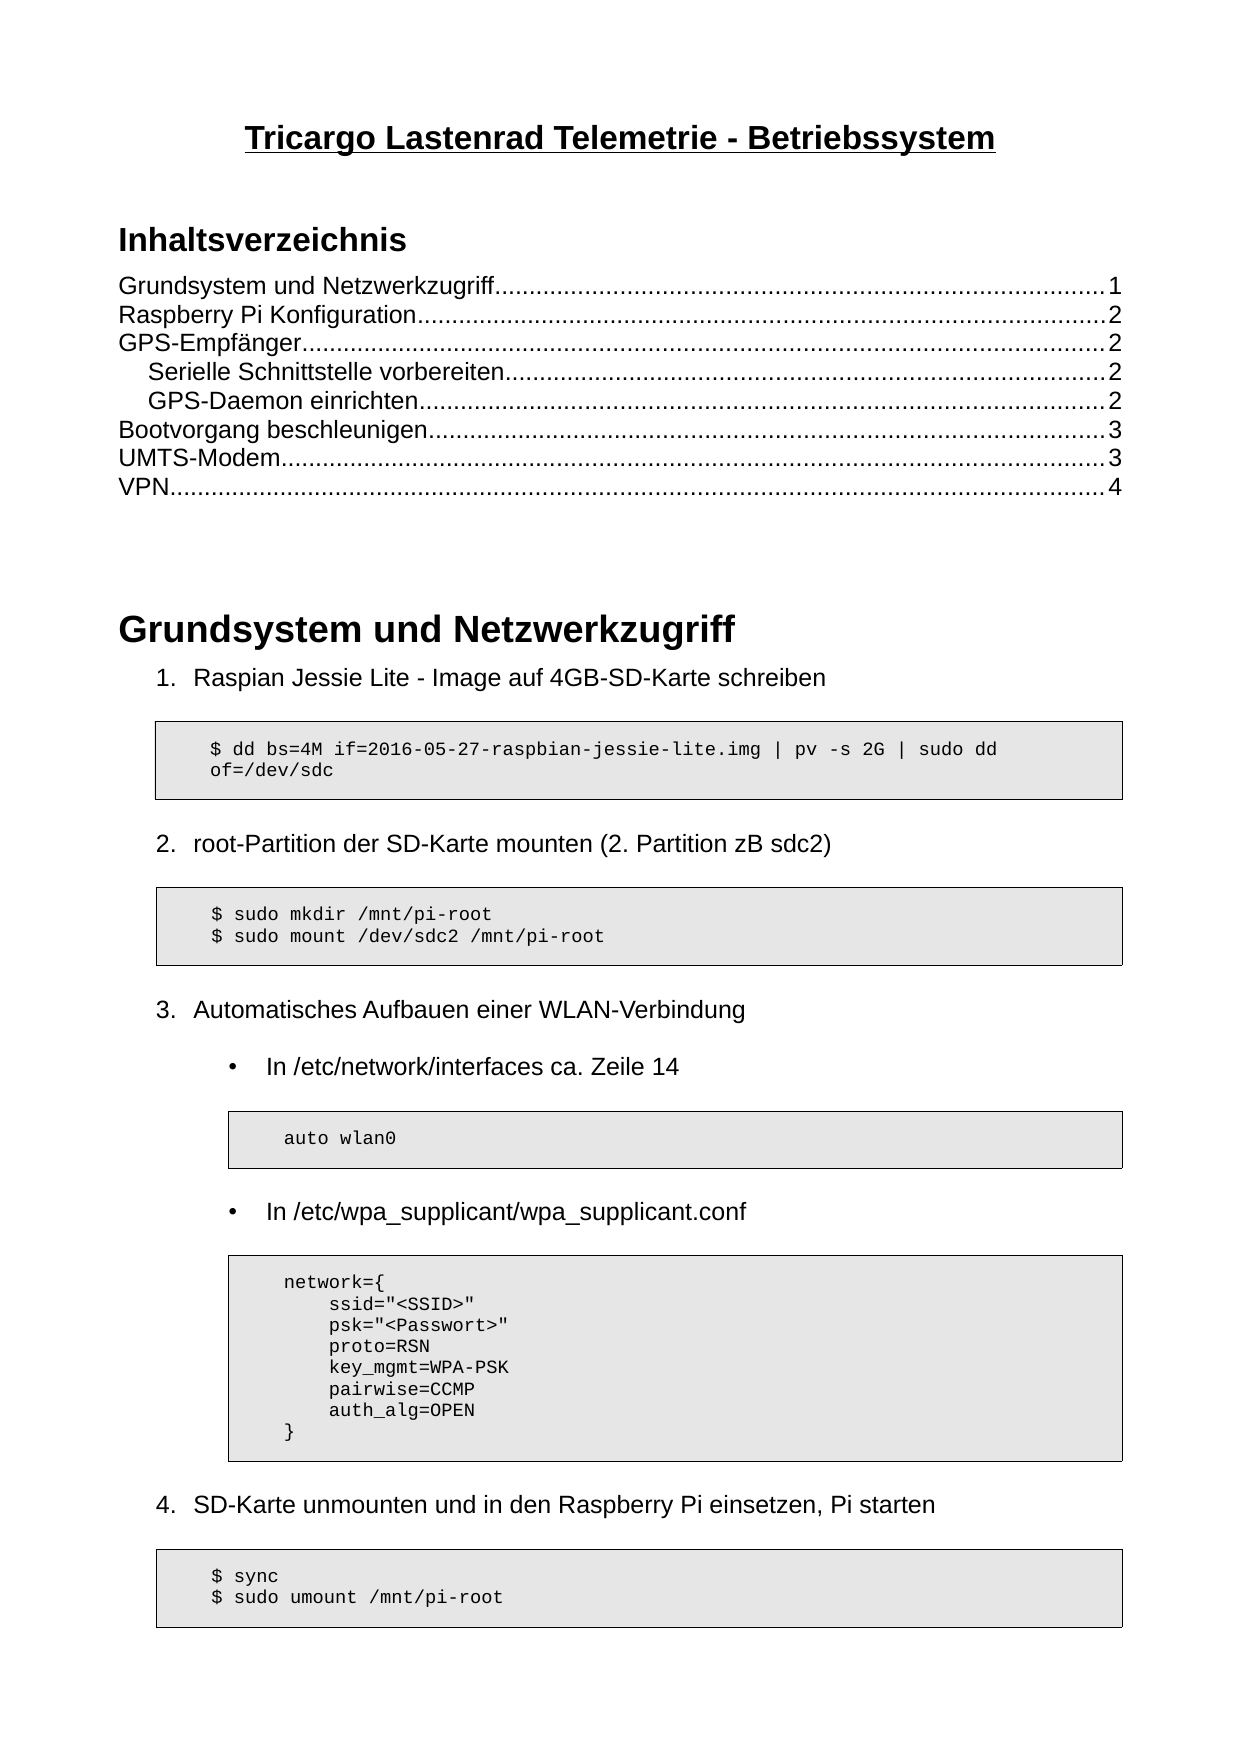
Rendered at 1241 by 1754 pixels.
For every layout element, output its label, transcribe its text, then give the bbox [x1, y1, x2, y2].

list auto wlan0 [229, 1112, 1122, 1168]
list $ sudo umount /mnt/pi-root [157, 1570, 1122, 1627]
list } [229, 1404, 1122, 1461]
list Automatisches Aufbauen einer WLAN-Verbindung [156, 995, 1122, 1024]
list key_mgmt=WPA-PSK [229, 1340, 1122, 1362]
list ssid="<SSID>" [229, 1277, 1122, 1298]
text Raspberry Pi Konfiguration 2 [118, 300, 1122, 328]
list pairwise=CCMP [229, 1362, 1122, 1383]
list In /etc/wpa_supplicant/wpa_supplicant.conf [228, 1197, 1122, 1226]
text GPS-Empfänger 2 [118, 328, 1122, 357]
list $ sudo mount /dev/sdc2 /mnt/pi-root [157, 908, 1122, 965]
text Grundsystem und Netzwerkzugriff 1 [118, 271, 1122, 300]
text Serielle Schnittstelle vorbereiten 2 [148, 357, 1122, 386]
text Tricargo Lastenrad Telemetrie - Betriebssystem [118, 118, 1122, 157]
list psk="<Passwort>" [229, 1298, 1122, 1319]
list $ sync [157, 1550, 1122, 1570]
list $ dd bs=4M if=2016-05-27-raspbian-jessie-lite.img | pv -s 2G | sudo dd of=/dev/sdc [156, 722, 1122, 799]
text VPN 4 [118, 472, 1122, 501]
subtitle Inhaltsverzeichnis [118, 220, 1122, 258]
list network={ [229, 1256, 1122, 1277]
list proto=RSN [229, 1319, 1122, 1340]
text Bootvorgang beschleunigen 3 [118, 415, 1122, 443]
subtitle Grundsystem und Netzwerkzugriff [118, 607, 1122, 651]
list Raspian Jessie Lite - Image auf 4GB-SD-Karte schreiben [156, 663, 1122, 692]
list SD-Karte unmounten und in den Raspberry Pi einsetzen, Pi starten [156, 1491, 1122, 1519]
list auth_alg=OPEN [229, 1383, 1122, 1404]
list $ sudo mkdir /mnt/pi-root [157, 888, 1122, 908]
text UMTS-Modem 3 [118, 443, 1122, 472]
list In /etc/network/interfaces ca. Zeile 14 [228, 1052, 1122, 1081]
text GPS-Daemon einrichten 2 [148, 386, 1122, 415]
list root-Partition der SD-Karte mounten (2. Partition zB sdc2) [156, 829, 1122, 858]
